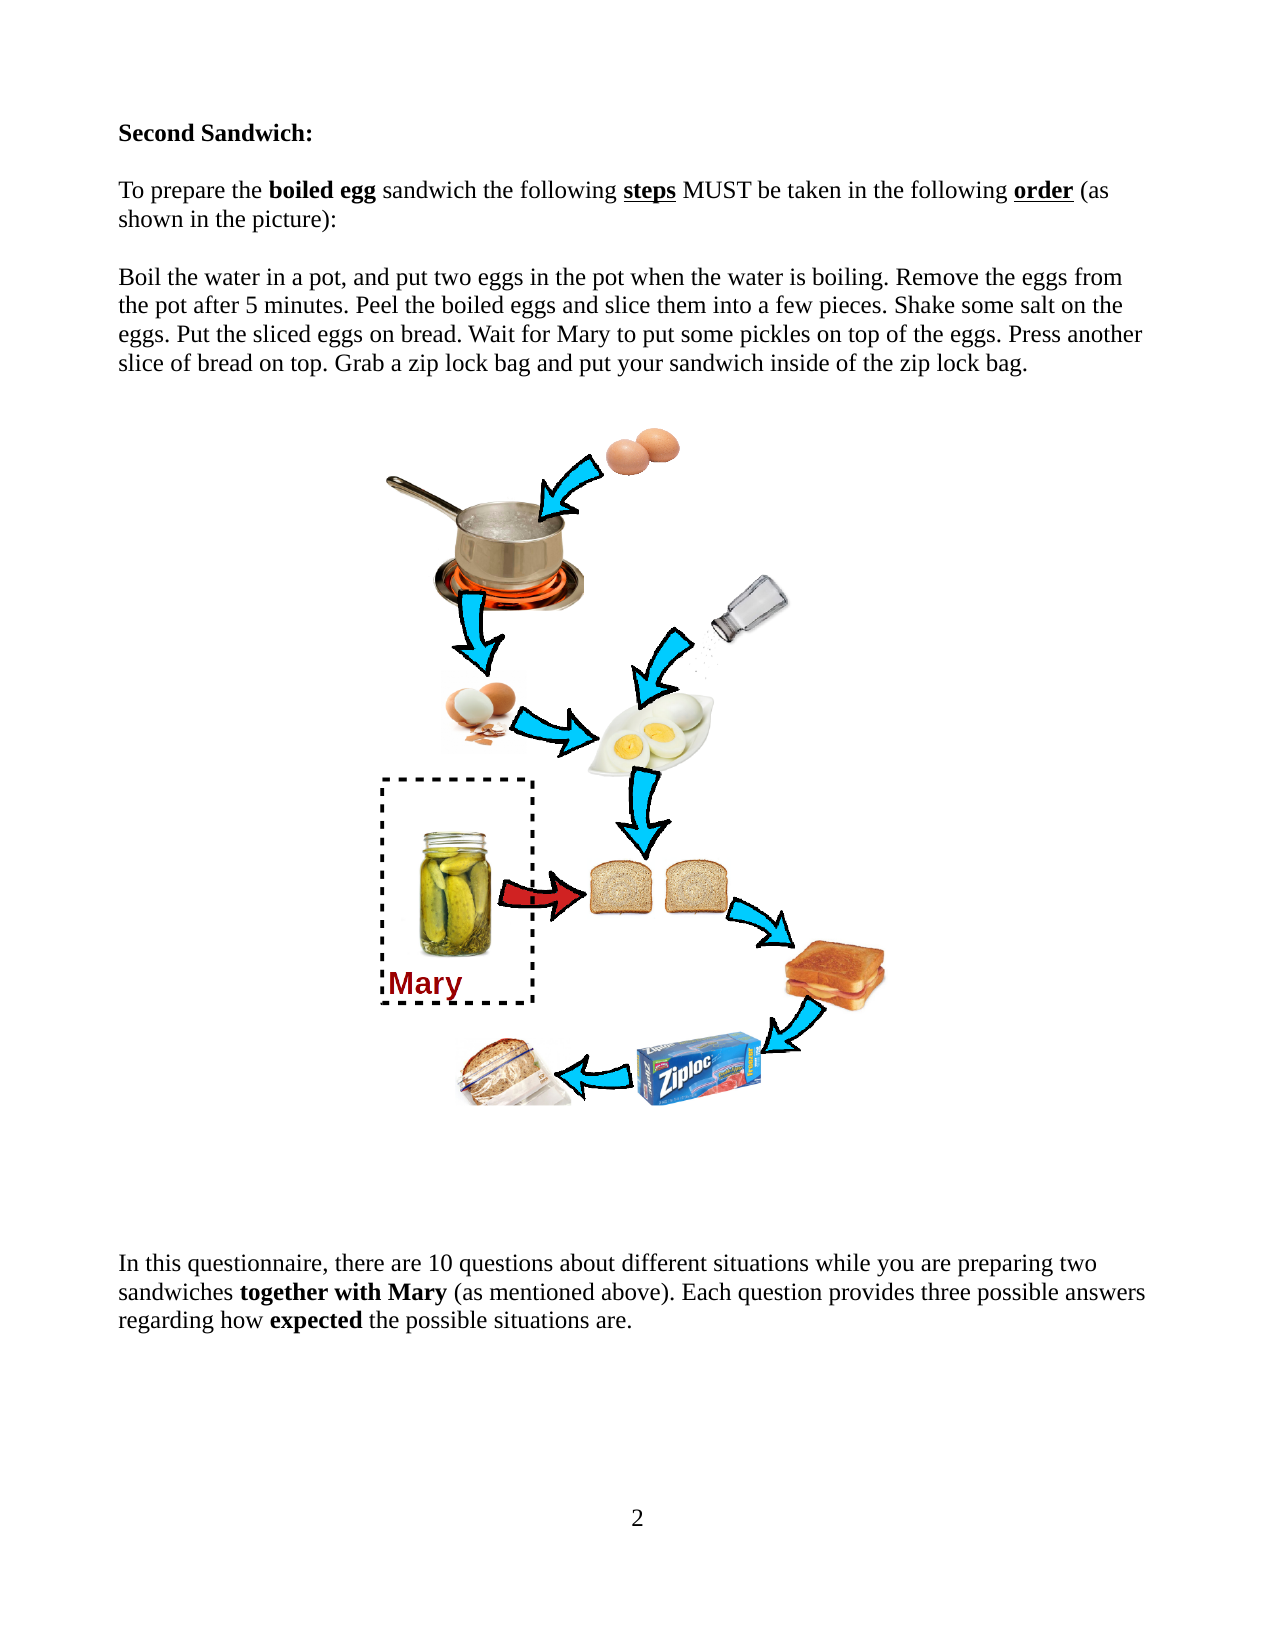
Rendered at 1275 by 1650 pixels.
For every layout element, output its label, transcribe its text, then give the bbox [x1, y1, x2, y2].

text To prepare the boiled egg sandwich the following steps MUST be taken in the following order (as shown in the picture): [118, 176, 1157, 233]
text Boil the water in a pot, and put two eggs in the pot when the water is boiling. Remove the eggs from the pot after 5 minutes. Peel the boiled eggs and slice them into a few pieces. Shake some salt on the eggs. Put the sliced eggs on bread. Wait for Mary to put some pickles on top of the eggs. Press another slice of bread on top. Grab a zip lock bag and put your sandwich inside of the zip lock bag. [118, 262, 1157, 377]
text Second Sandwich: [118, 118, 1157, 147]
text In this questionnaire, there are 10 questions about different situations while you are preparing two sandwiches together with Mary (as mentioned above). Each question provides three possible answers regarding how expected the possible situations are. [118, 1248, 1157, 1334]
picture [372, 418, 925, 1133]
